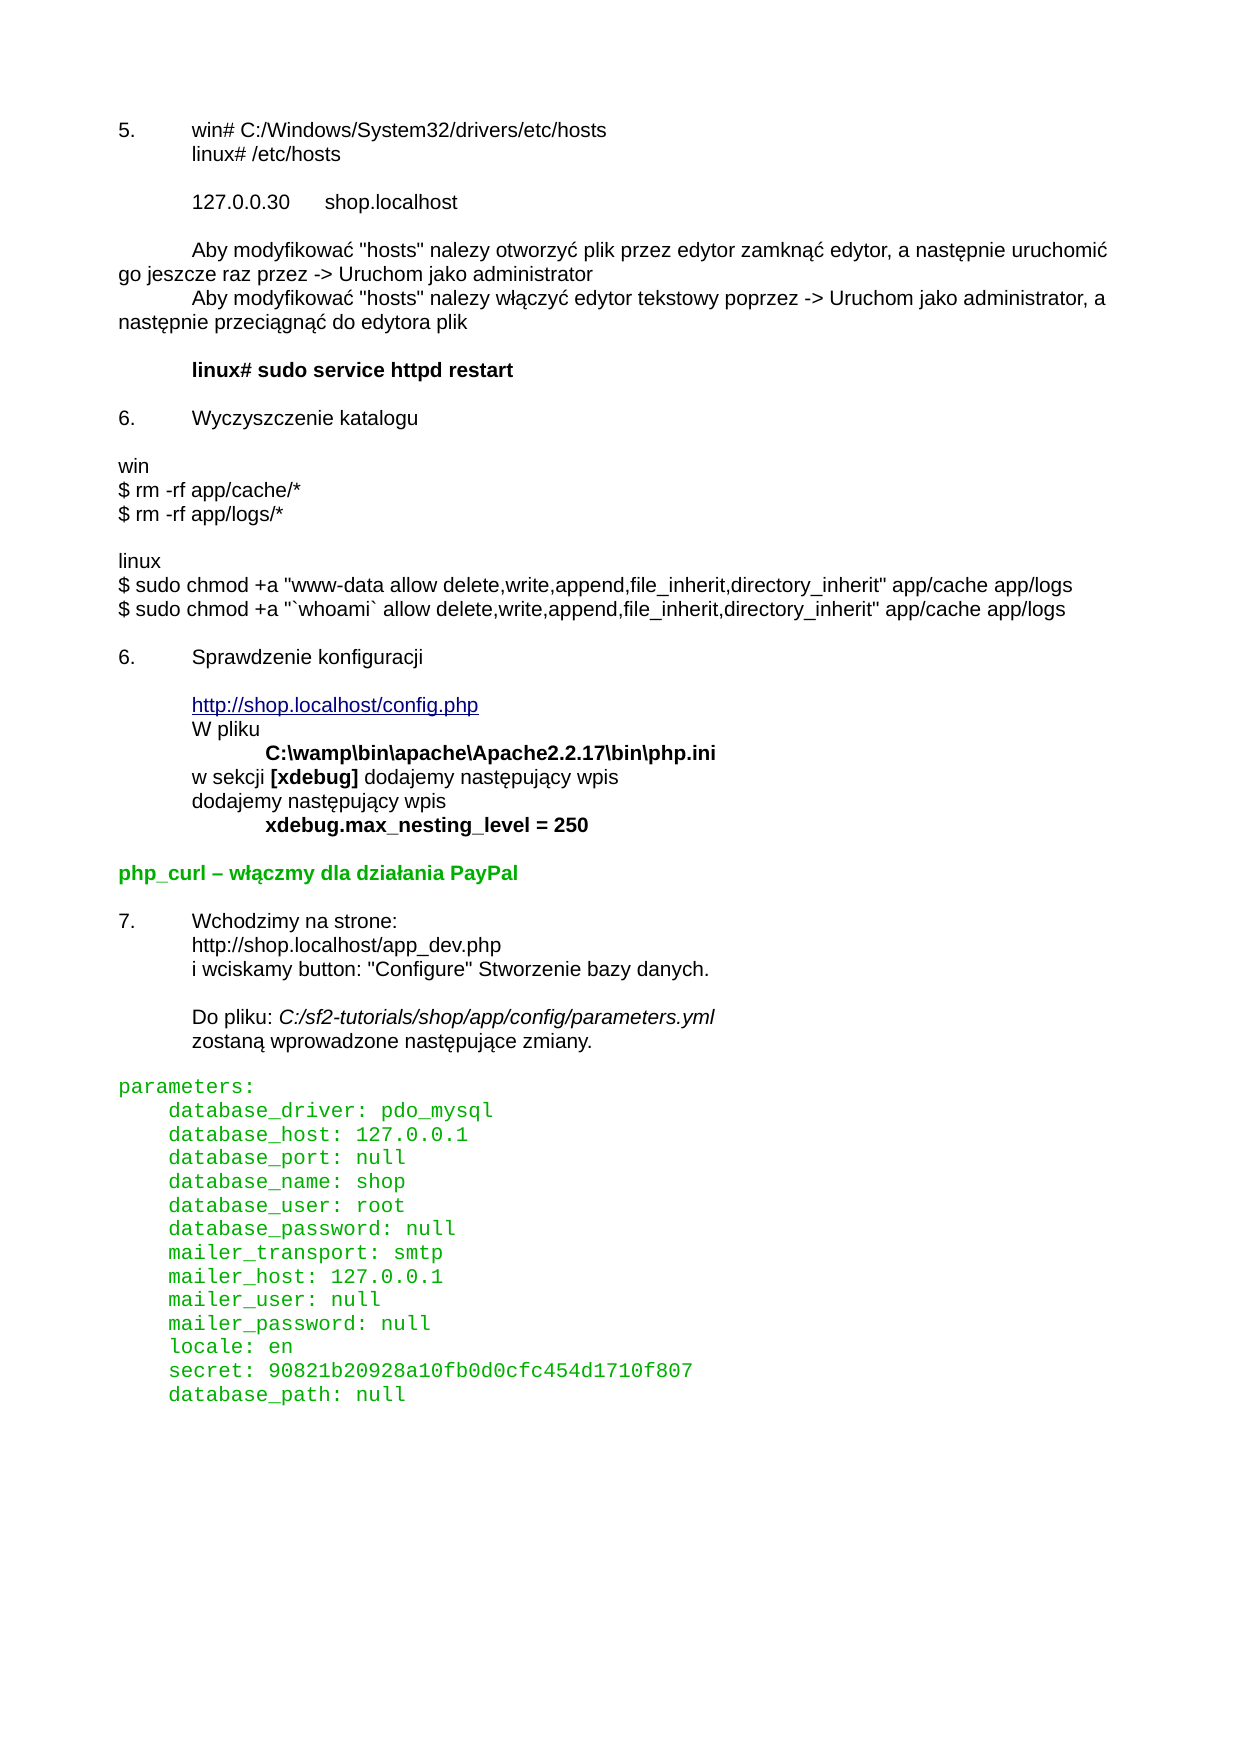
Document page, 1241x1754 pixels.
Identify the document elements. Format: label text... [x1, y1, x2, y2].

text linux# sudo service httpd restart [118, 358, 1122, 382]
text Aby modyfikować "hosts" nalezy otworzyć plik przez edytor zamknąć edytor, a następnie uruchomić go jeszcze raz przez -> Uruchom jako administrator [118, 238, 1122, 286]
text dodajemy następujący wpis [118, 789, 1122, 813]
text Aby modyfikować "hosts" nalezy włączyć edytor tekstowy poprzez -> Uruchom jako administrator, a następnie przeciągnąć do edytora plik [118, 286, 1122, 334]
text 7. Wchodzimy na strone: [118, 909, 1122, 933]
text 127.0.0.30 shop.localhost [118, 190, 1122, 214]
text linux [118, 549, 1122, 573]
text xdebug.max_nesting_level = 250 [118, 813, 1122, 837]
text win [118, 453, 1122, 477]
text $ rm -rf app/cache/* [118, 477, 1122, 501]
text 6. Wyczyszczenie katalogu [118, 406, 1122, 429]
text $ sudo chmod +a "`whoami` allow delete,write,append,file_inherit,directory_inherit" app/cache app/logs [118, 597, 1122, 621]
text C:\wamp\bin\apache\Apache2.2.17\bin\php.ini [118, 741, 1122, 765]
text php_curl – włączmy dla działania PayPal [118, 861, 1122, 885]
text linux# /etc/hosts [118, 142, 1122, 166]
text http://shop.localhost/config.php [118, 693, 1122, 717]
text zostaną wprowadzone następujące zmiany. [118, 1028, 1122, 1052]
text 5. win# C:/Windows/System32/drivers/etc/hosts [118, 118, 1122, 142]
text W pliku [118, 717, 1122, 741]
text $ sudo chmod +a "www-data allow delete,write,append,file_inherit,directory_inherit" app/cache app/logs [118, 573, 1122, 597]
text $ rm -rf app/logs/* [118, 501, 1122, 525]
text w sekcji [xdebug] dodajemy następujący wpis [118, 765, 1122, 789]
text Do pliku: C:/sf2-tutorials/shop/app/config/parameters.yml [118, 1004, 1122, 1028]
text parameters: database_driver: pdo_mysql database_host: 127.0.0.1 database_port: null database_name: shop database_user: root database_password: null mailer_transport: smtp mailer_host: 127.0.0.1 mailer_user: null mailer_password: null locale: en secret: 90821b20928a10fb0d0cfc454d1710f807 database_path: null [118, 1076, 1122, 1407]
text http://shop.localhost/app_dev.php [118, 933, 1122, 957]
text 6. Sprawdzenie konfiguracji [118, 645, 1122, 669]
text i wciskamy button: "Configure" Stworzenie bazy danych. [118, 957, 1122, 981]
